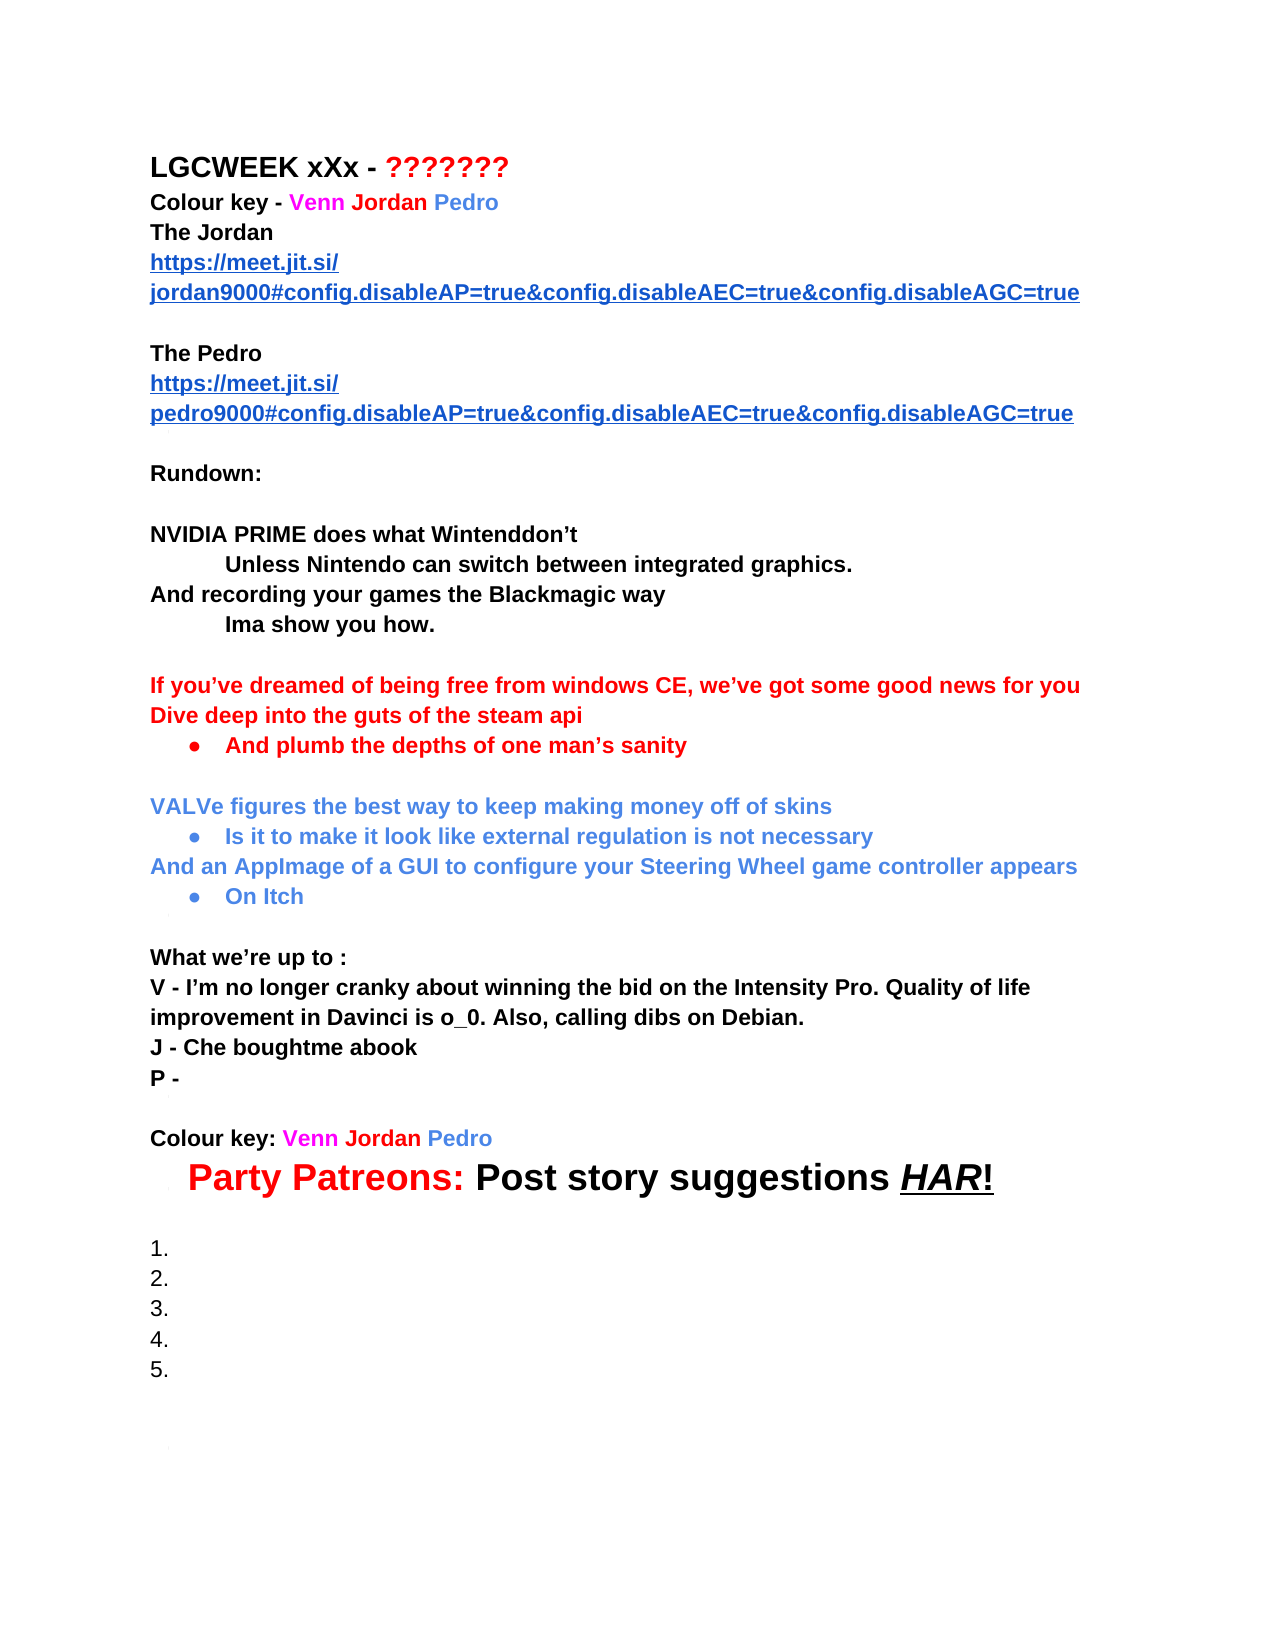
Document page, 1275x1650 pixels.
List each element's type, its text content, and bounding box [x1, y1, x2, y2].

text What we’re up to : [150, 944, 1125, 970]
text https://meet.jit.si/pedro9000#config.disableAP=true&config.disableAEC=true&config.disableAGC=true [150, 370, 1125, 426]
text If you’ve dreamed of being free from windows CE, we’ve got some good news for you [150, 672, 1125, 698]
text V - I’m no longer cranky about winning the bid on the Intensity Pro. Quality of life improvement in Davinci is o_0. Also, calling dibs on Debian. [150, 974, 1125, 1031]
list And plumb the depths of one man’s sanity [187, 732, 1125, 759]
text https://meet.jit.si/jordan9000#config.disableAP=true&config.disableAEC=true&config.disableAGC=true [150, 249, 1125, 306]
list Is it to make it look like external regulation is not necessary [187, 823, 1125, 849]
text And an AppImage of a GUI to configure your Steering Wheel game controller appears [150, 853, 1125, 879]
text P - [150, 1064, 1125, 1091]
text 5. [150, 1356, 1125, 1382]
text Dive deep into the guts of the steam api [150, 702, 1125, 728]
text The Pedro [150, 339, 1125, 366]
text VALVe figures the best way to keep making money off of skins [150, 793, 1125, 819]
text Party Patreons: Post story suggestions HAR! [150, 1155, 1125, 1198]
text J - Che boughtme abook [150, 1034, 1125, 1061]
text The Jordan [150, 219, 1125, 245]
text 2. [150, 1265, 1125, 1292]
text Rundown: [150, 460, 1125, 487]
text LGCWEEK xXx - ??????? [150, 150, 1125, 183]
text NVIDIA PRIME does what Wintenddon’t [150, 521, 1125, 547]
text Colour key: Venn Jordan Pedro [150, 1125, 1125, 1151]
text Colour key - Venn Jordan Pedro [150, 188, 1125, 215]
text 3. [150, 1295, 1125, 1322]
text 4. [150, 1326, 1125, 1352]
list On Itch [187, 883, 1125, 910]
text Unless Nintendo can switch between integrated graphics. And recording your games the Blackmagic way Ima show you how. [150, 551, 1125, 638]
text 1. [150, 1235, 1125, 1261]
